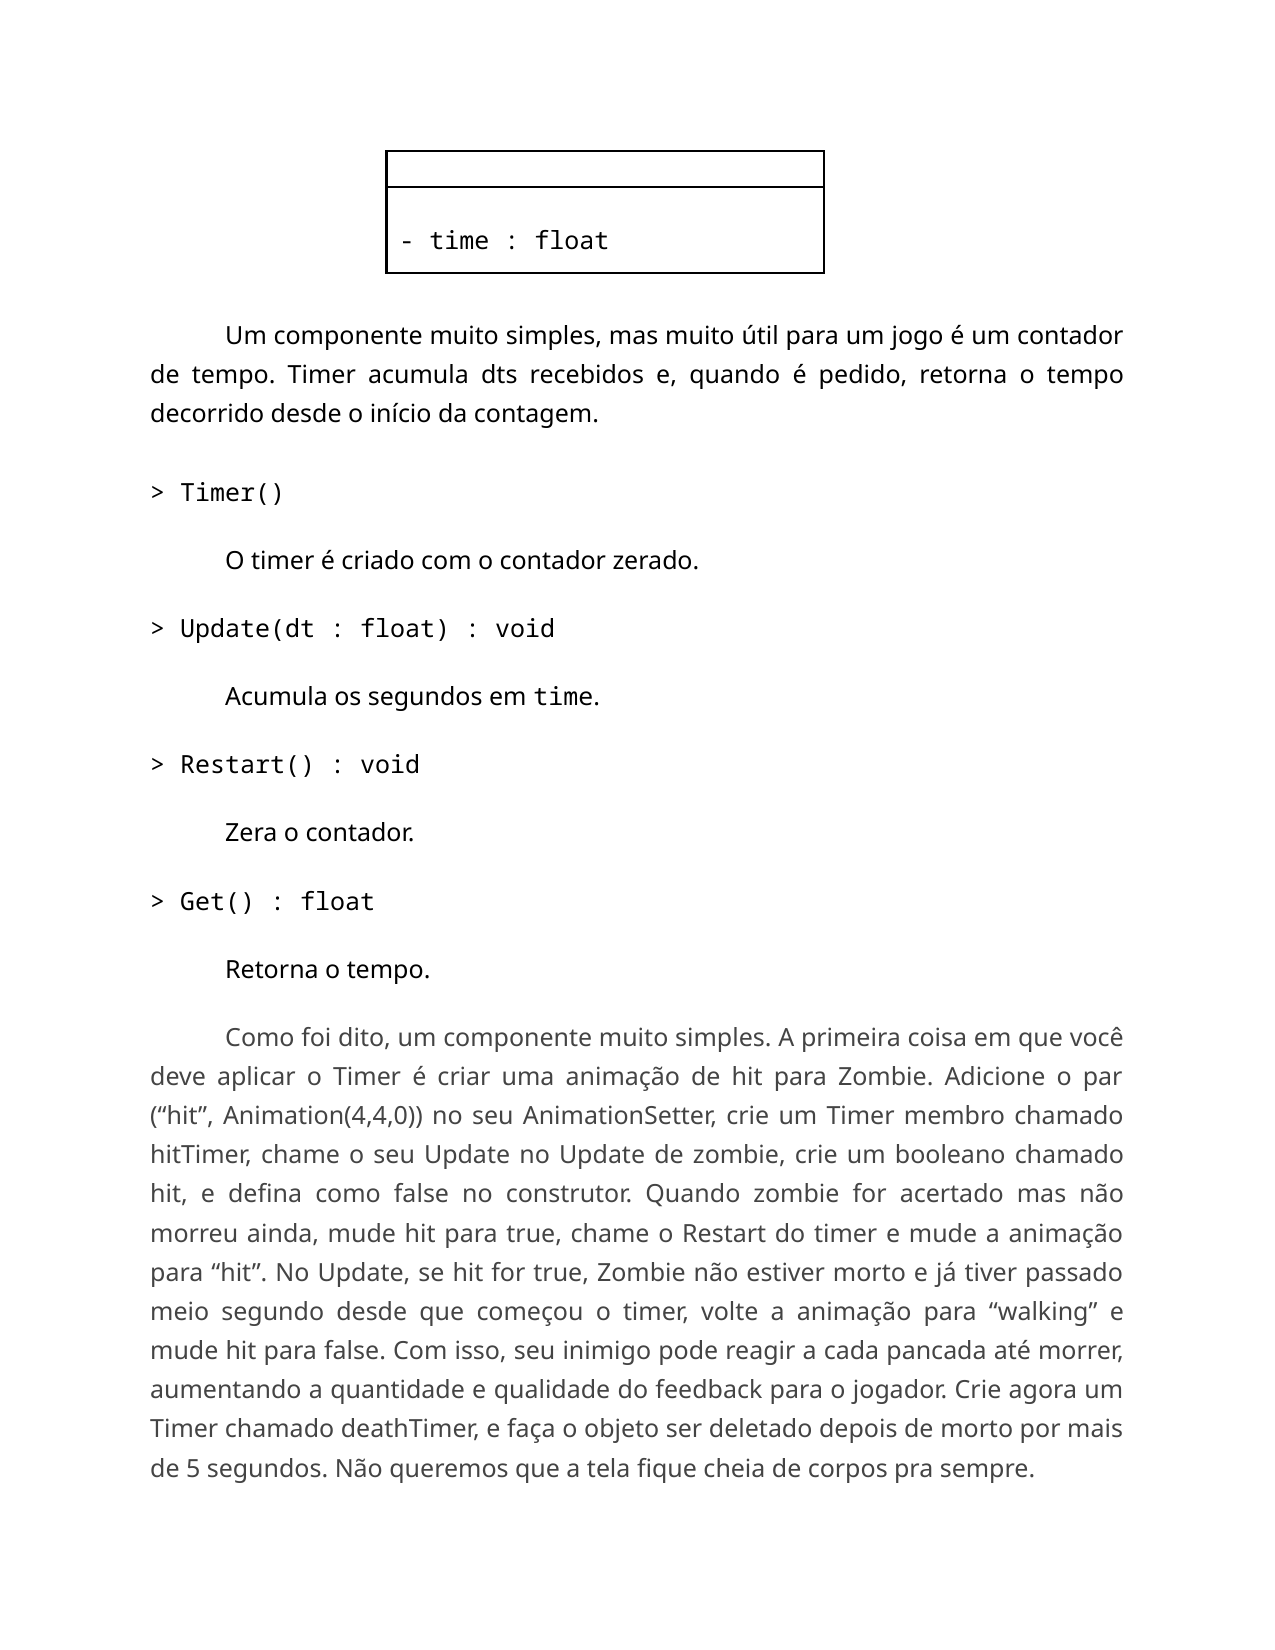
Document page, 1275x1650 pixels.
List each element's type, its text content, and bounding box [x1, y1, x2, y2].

text > Restart() : void [150, 747, 1125, 781]
text Zera o contador. [150, 815, 1125, 849]
text Como foi dito, um componente muito simples. A primeira coisa em que você deve aplicar o Timer é criar uma animação de hit para Zombie. Adicione o par (“hit”, Animation(4,4,0)) no seu AnimationSetter, crie um Timer membro chamado hitTimer, chame o seu Update no Update de zombie, crie um booleano chamado hit, e defina como false no construtor. Quando zombie for acertado mas não morreu ainda, mude hit para true, chame o Restart do timer e mude a animação para “hit”. No Update, se hit for true, Zombie não estiver morto e já tiver passado meio segundo desde que começou o timer, volte a animação para “walking” e mude hit para false. Com isso, seu inimigo pode reagir a cada pancada até morrer, aumentando a quantidade e qualidade do feedback para o jogador. Crie agora um Timer chamado deathTimer, e faça o objeto ser deletado depois de morto por mais de 5 segundos. Não queremos que a tela fique cheia de corpos pra sempre. [150, 1019, 1125, 1484]
text Acumula os segundos em time. [150, 679, 1125, 713]
text > Timer() [150, 474, 1125, 508]
table_cell - time : float [388, 188, 823, 272]
text Retorna o tempo. [150, 951, 1125, 985]
text > Get() : float [150, 883, 1125, 917]
text Um componente muito simples, mas muito útil para um jogo é um contador de tempo. Timer acumula dts recebidos e, quando é pedido, retorna o tempo decorrido desde o início da contagem. [150, 318, 1125, 430]
text > Update(dt : float) : void [150, 611, 1125, 645]
table_cell [388, 152, 823, 186]
text O timer é criado com o contador zerado. [150, 543, 1125, 577]
